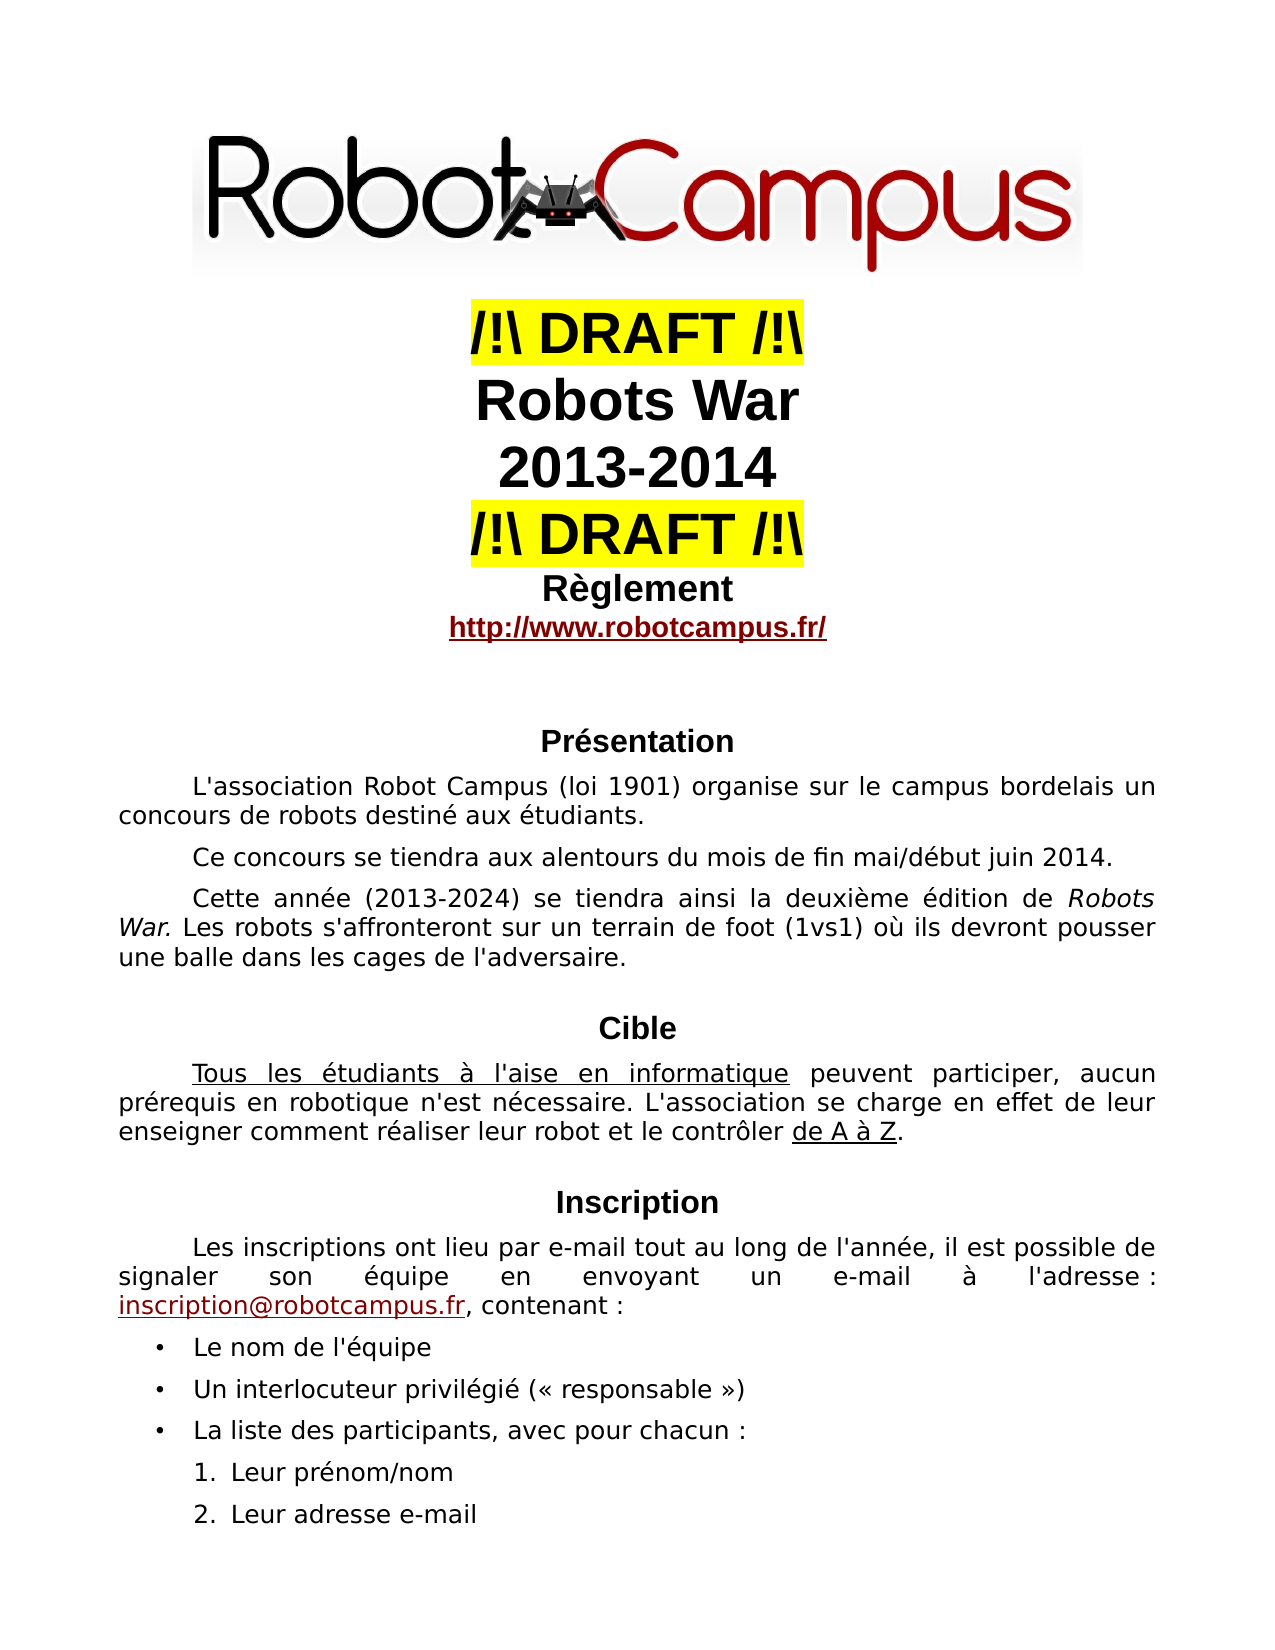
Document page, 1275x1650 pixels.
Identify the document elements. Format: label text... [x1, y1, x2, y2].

text Cette année (2013-2024) se tiendra ainsi la deuxième édition de Robots War. Les robots s'affronteront sur un terrain de foot (1vs1) où ils devront pousser une balle dans les cages de l'adversaire. [118, 884, 1157, 972]
list Leur prénom/nom [193, 1458, 1157, 1487]
subtitle Présentation [118, 722, 1157, 759]
text Tous les étudiants à l'aise en informatique peuvent participer, aucun prérequis en robotique n'est nécessaire. L'association se charge en effet de leur enseigner comment réaliser leur robot et le contrôler de A à Z. [118, 1059, 1157, 1146]
subtitle Cible [118, 1009, 1157, 1046]
text L'association Robot Campus (loi 1901) organise sur le campus bordelais un concours de robots destiné aux étudiants. [118, 772, 1157, 830]
text Les inscriptions ont lieu par e-mail tout au long de l'année, il est possible de signaler son équipe en envoyant un e-mail à l'adresse : inscription@robotcampus.fr, contenant : [118, 1233, 1157, 1321]
text Ce concours se tiendra aux alentours du mois de fin mai/début juin 2014. [118, 843, 1157, 872]
list La liste des participants, avec pour chacun : [156, 1416, 1157, 1446]
list Le nom de l'équipe [156, 1333, 1157, 1362]
list Leur adresse e-mail [193, 1500, 1157, 1529]
picture [192, 118, 1083, 299]
subtitle /!\ DRAFT /!\ Robots War 2013-2014 /!\ DRAFT /!\ Règlement http://www.robotcampus.fr/ [118, 143, 1157, 643]
list Un interlocuteur privilégié (« responsable ») [156, 1375, 1157, 1404]
subtitle Inscription [118, 1184, 1157, 1221]
